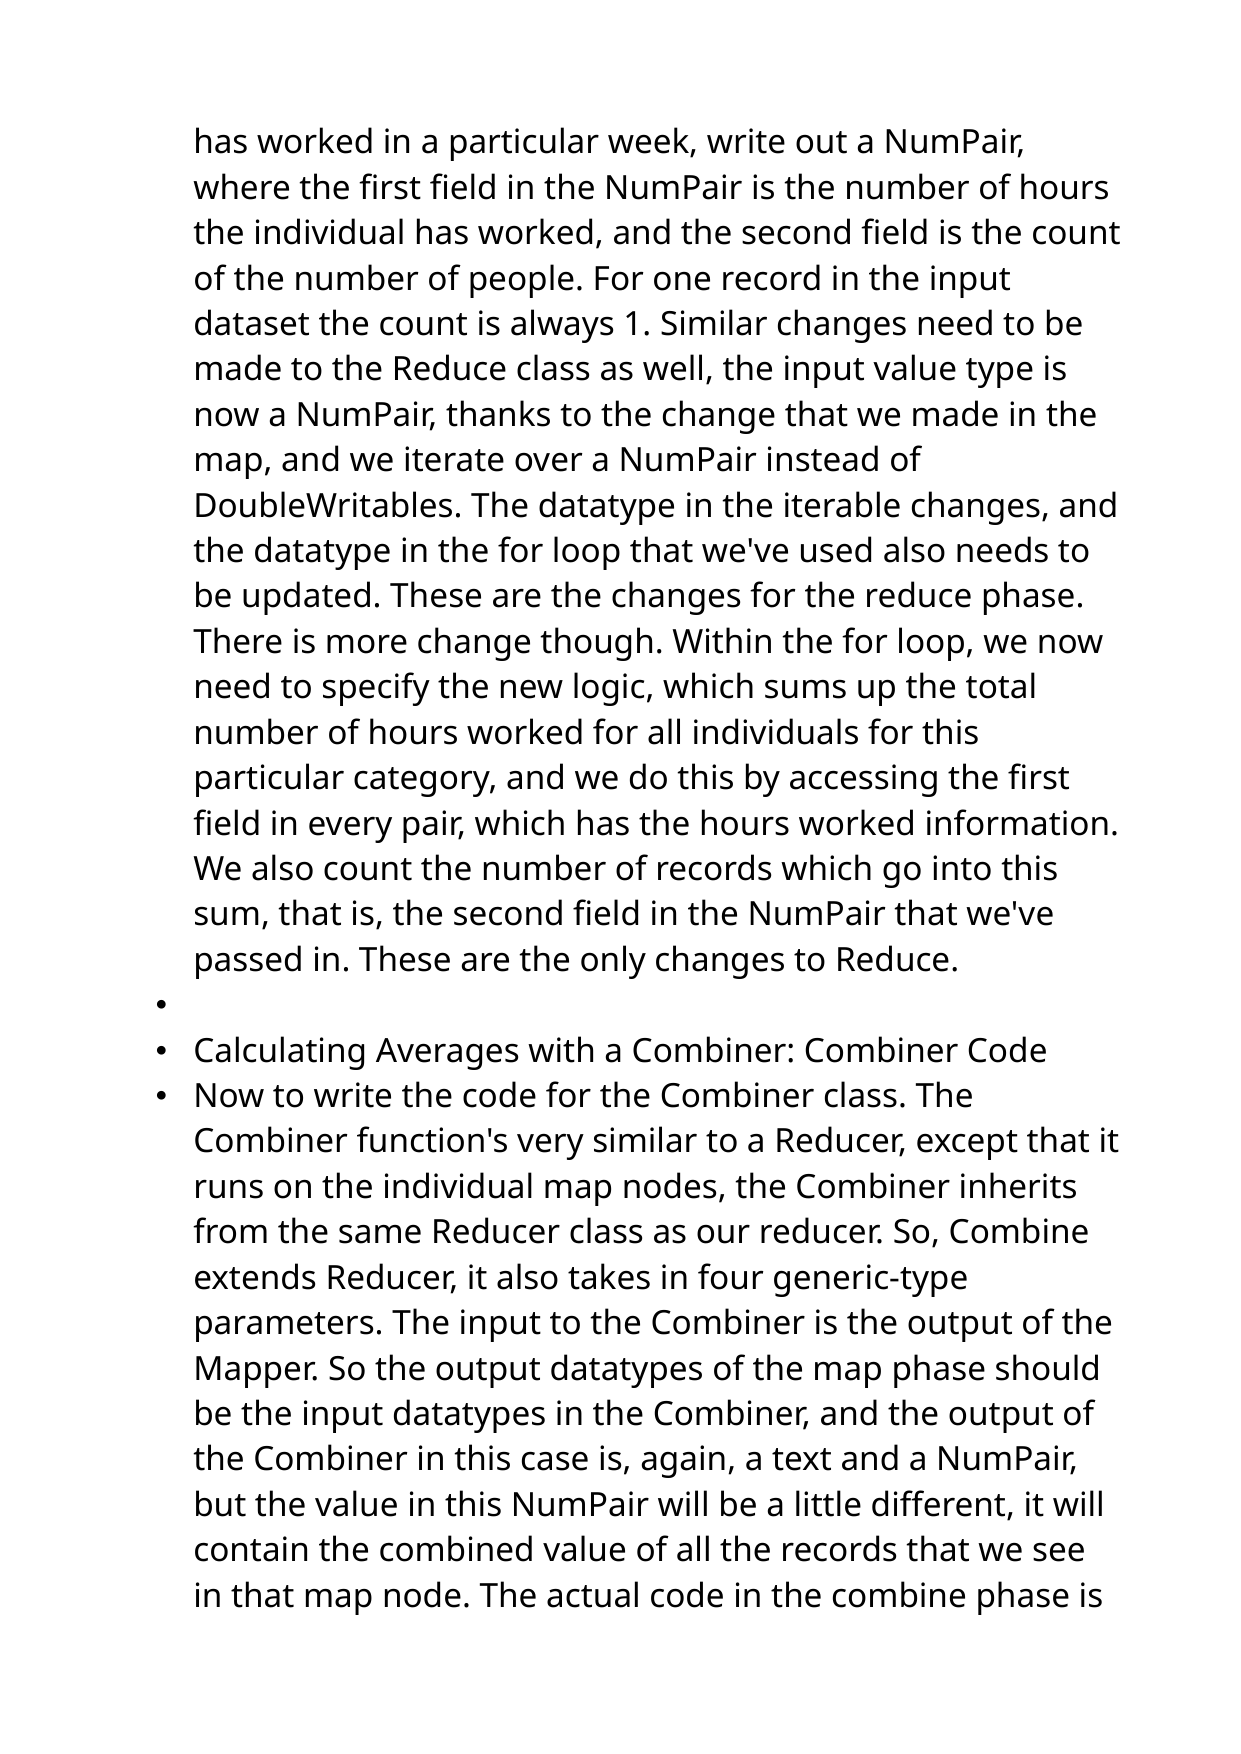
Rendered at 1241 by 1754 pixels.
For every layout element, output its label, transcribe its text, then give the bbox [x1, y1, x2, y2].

list Calculating Averages with a Combiner: Combiner Code [156, 1026, 1122, 1072]
list Now to write the code for the Combiner class. The Combiner function's very similar to a Reducer, except that it runs on the individual map nodes, the Combiner inherits from the same Reducer class as our reducer. So, Combine extends Reducer, it also takes in four generic-type parameters. The input to the Combiner is the output of the Mapper. So the output datatypes of the map phase should be the input datatypes in the Combiner, and the output of the Combiner in this case is, again, a text and a NumPair, but the value in this NumPair will be a little different, it will contain the combined value of all the records that we see in that map node. The actual code in the combine phase is [156, 1072, 1122, 1617]
list has worked in a particular week, write out a NumPair, where the first field in the NumPair is the number of hours the individual has worked, and the second field is the count of the number of people. For one record in the input dataset the count is always 1. Similar changes need to be made to the Reduce class as well, the input value type is now a NumPair, thanks to the change that we made in the map, and we iterate over a NumPair instead of DoubleWritables. The datatype in the iterable changes, and the datatype in the for loop that we've used also needs to be updated. These are the changes for the reduce phase. There is more change though. Within the for loop, we now need to specify the new logic, which sums up the total number of hours worked for all individuals for this particular category, and we do this by accessing the first field in every pair, which has the hours worked information. We also count the number of records which go into this sum, that is, the second field in the NumPair that we've passed in. These are the only changes to Reduce. [156, 118, 1122, 981]
